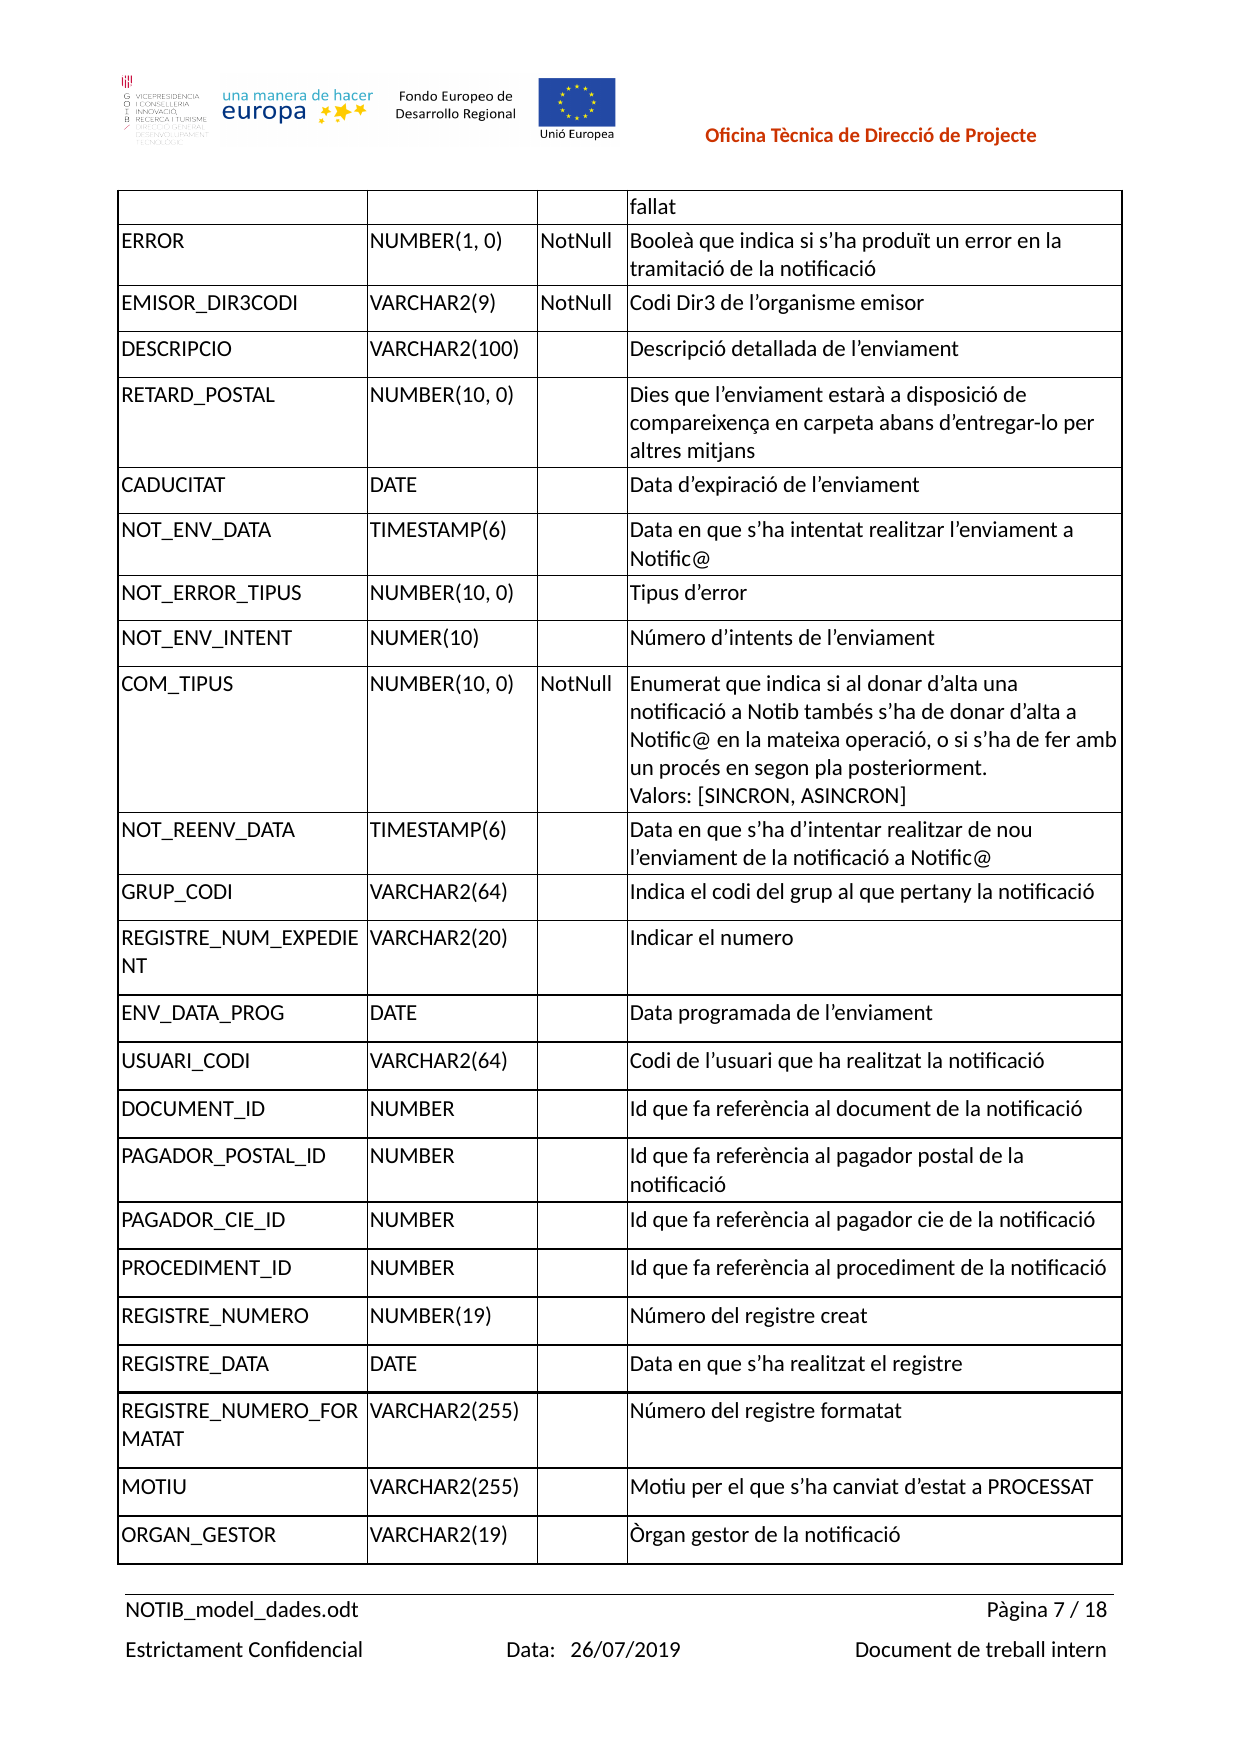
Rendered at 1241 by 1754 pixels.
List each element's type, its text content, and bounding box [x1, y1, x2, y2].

table_cell COM_TIPUS [119, 667, 367, 812]
table_cell Data en que s’ha realitzat el registre [628, 1346, 1121, 1391]
table_cell Data en que s’ha intentat realitzar l’enviament a Notific@ [628, 514, 1121, 574]
table_cell [538, 996, 627, 1041]
table_cell Data programada de l’enviament [628, 996, 1121, 1041]
table_cell Booleà que indica si s’ha produït un error en la tramitació de la notificació [628, 225, 1121, 285]
table_cell [538, 1250, 627, 1296]
table_cell MOTIU [119, 1469, 367, 1515]
table_cell NUMBER [368, 1139, 537, 1201]
table_cell ERROR [119, 225, 367, 285]
table_cell Id que fa referència al pagador postal de la notificació [628, 1139, 1121, 1201]
table_cell Data d’expiració de l’enviament [628, 468, 1121, 513]
table_cell NUMER(10) [368, 621, 537, 666]
table_cell NotNull [538, 667, 627, 812]
table_cell [538, 378, 627, 467]
table_cell [538, 813, 627, 874]
table_cell Id que fa referència al procediment de la notificació [628, 1250, 1121, 1296]
table_cell [538, 1139, 627, 1201]
table_cell EMISOR_DIR3CODI [119, 286, 367, 331]
table_cell VARCHAR2(19) [368, 1517, 537, 1563]
table_cell PAGADOR_POSTAL_ID [119, 1139, 367, 1201]
table_cell Òrgan gestor de la notificació [628, 1517, 1121, 1563]
table_cell [538, 1346, 627, 1391]
table_cell ENV_DATA_PROG [119, 996, 367, 1041]
table_cell [538, 332, 627, 377]
table_cell VARCHAR2(9) [368, 286, 537, 331]
table_cell Codi Dir3 de l’organisme emisor [628, 286, 1121, 331]
table_cell Id que fa referència al pagador cie de la notificació [628, 1203, 1121, 1248]
table_cell Motiu per el que s’ha canviat d’estat a PROCESSAT [628, 1469, 1121, 1515]
table_cell VARCHAR2(100) [368, 332, 537, 377]
table_cell DOCUMENT_ID [119, 1091, 367, 1137]
table_cell [119, 191, 367, 223]
table_cell Número del registre creat [628, 1298, 1121, 1344]
table_cell Id que fa referència al document de la notificació [628, 1091, 1121, 1137]
table_cell TIMESTAMP(6) [368, 813, 537, 874]
table_cell Número del registre formatat [628, 1394, 1121, 1467]
table_cell NUMBER(10, 0) [368, 576, 537, 620]
table_cell VARCHAR2(64) [368, 875, 537, 920]
table_cell NotNull [538, 225, 627, 285]
table_cell [538, 191, 627, 223]
table_cell PAGADOR_CIE_ID [119, 1203, 367, 1248]
table_cell Indica el codi del grup al que pertany la notificació [628, 875, 1121, 920]
table_cell Número d’intents de l’enviament [628, 621, 1121, 666]
table_cell NOT_ENV_INTENT [119, 621, 367, 666]
table_cell fallat [628, 191, 1121, 223]
table_cell REGISTRE_NUM_EXPEDIENT [119, 921, 367, 993]
table_cell NUMBER [368, 1091, 537, 1137]
table_cell NUMBER [368, 1203, 537, 1248]
table_cell NotNull [538, 286, 627, 331]
table_cell [368, 191, 537, 223]
table_cell [538, 875, 627, 920]
table_cell NUMBER(10, 0) [368, 378, 537, 467]
table_cell NUMBER(19) [368, 1298, 537, 1344]
table_cell REGISTRE_NUMERO_FORMATAT [119, 1394, 367, 1467]
table_cell PROCEDIMENT_ID [119, 1250, 367, 1296]
table_cell REGISTRE_DATA [119, 1346, 367, 1391]
picture [118, 73, 213, 147]
table_cell DATE [368, 468, 537, 513]
table_cell NUMBER(1, 0) [368, 225, 537, 285]
table_cell NOT_REENV_DATA [119, 813, 367, 874]
table_cell ORGAN_GESTOR [119, 1517, 367, 1563]
table_cell GRUP_CODI [119, 875, 367, 920]
table_cell [538, 621, 627, 666]
table_cell TIMESTAMP(6) [368, 514, 537, 574]
table_cell [538, 576, 627, 620]
table_cell Data en que s’ha d’intentar realitzar de nou l’enviament de la notificació a Notific@ [628, 813, 1121, 874]
table_cell [538, 921, 627, 993]
picture [219, 73, 621, 147]
table_cell Descripció detallada de l’enviament [628, 332, 1121, 377]
table_cell Indicar el numero [628, 921, 1121, 993]
table_cell VARCHAR2(255) [368, 1469, 537, 1515]
table_cell [538, 1091, 627, 1137]
table_cell VARCHAR2(20) [368, 921, 537, 993]
table_cell [538, 1043, 627, 1089]
table_cell NOT_ENV_DATA [119, 514, 367, 574]
table_cell [538, 514, 627, 574]
table_cell VARCHAR2(255) [368, 1394, 537, 1467]
table_cell NUMBER [368, 1250, 537, 1296]
table_cell [538, 1203, 627, 1248]
table_cell Tipus d’error [628, 576, 1121, 620]
table_cell CADUCITAT [119, 468, 367, 513]
table_cell DATE [368, 1346, 537, 1391]
table_cell USUARI_CODI [119, 1043, 367, 1089]
table_cell Enumerat que indica si al donar d’alta una notificació a Notib tambés s’ha de donar d’alta a Notific@ en la mateixa operació, o si s’ha de fer amb un procés en segon pla posteriorment. Valors: [SINCRON, ASINCRON] [628, 667, 1121, 812]
table_cell DESCRIPCIO [119, 332, 367, 377]
table_cell [538, 1517, 627, 1563]
table_cell NUMBER(10, 0) [368, 667, 537, 812]
table_cell Dies que l’enviament estarà a disposició de compareixença en carpeta abans d’entregar-lo per altres mitjans [628, 378, 1121, 467]
table_cell REGISTRE_NUMERO [119, 1298, 367, 1344]
table_cell [538, 468, 627, 513]
table_cell Codi de l’usuari que ha realitzat la notificació [628, 1043, 1121, 1089]
table_cell [538, 1298, 627, 1344]
table_cell RETARD_POSTAL [119, 378, 367, 467]
table_cell DATE [368, 996, 537, 1041]
table_cell [538, 1394, 627, 1467]
table_cell NOT_ERROR_TIPUS [119, 576, 367, 620]
table_cell [538, 1469, 627, 1515]
table_cell VARCHAR2(64) [368, 1043, 537, 1089]
